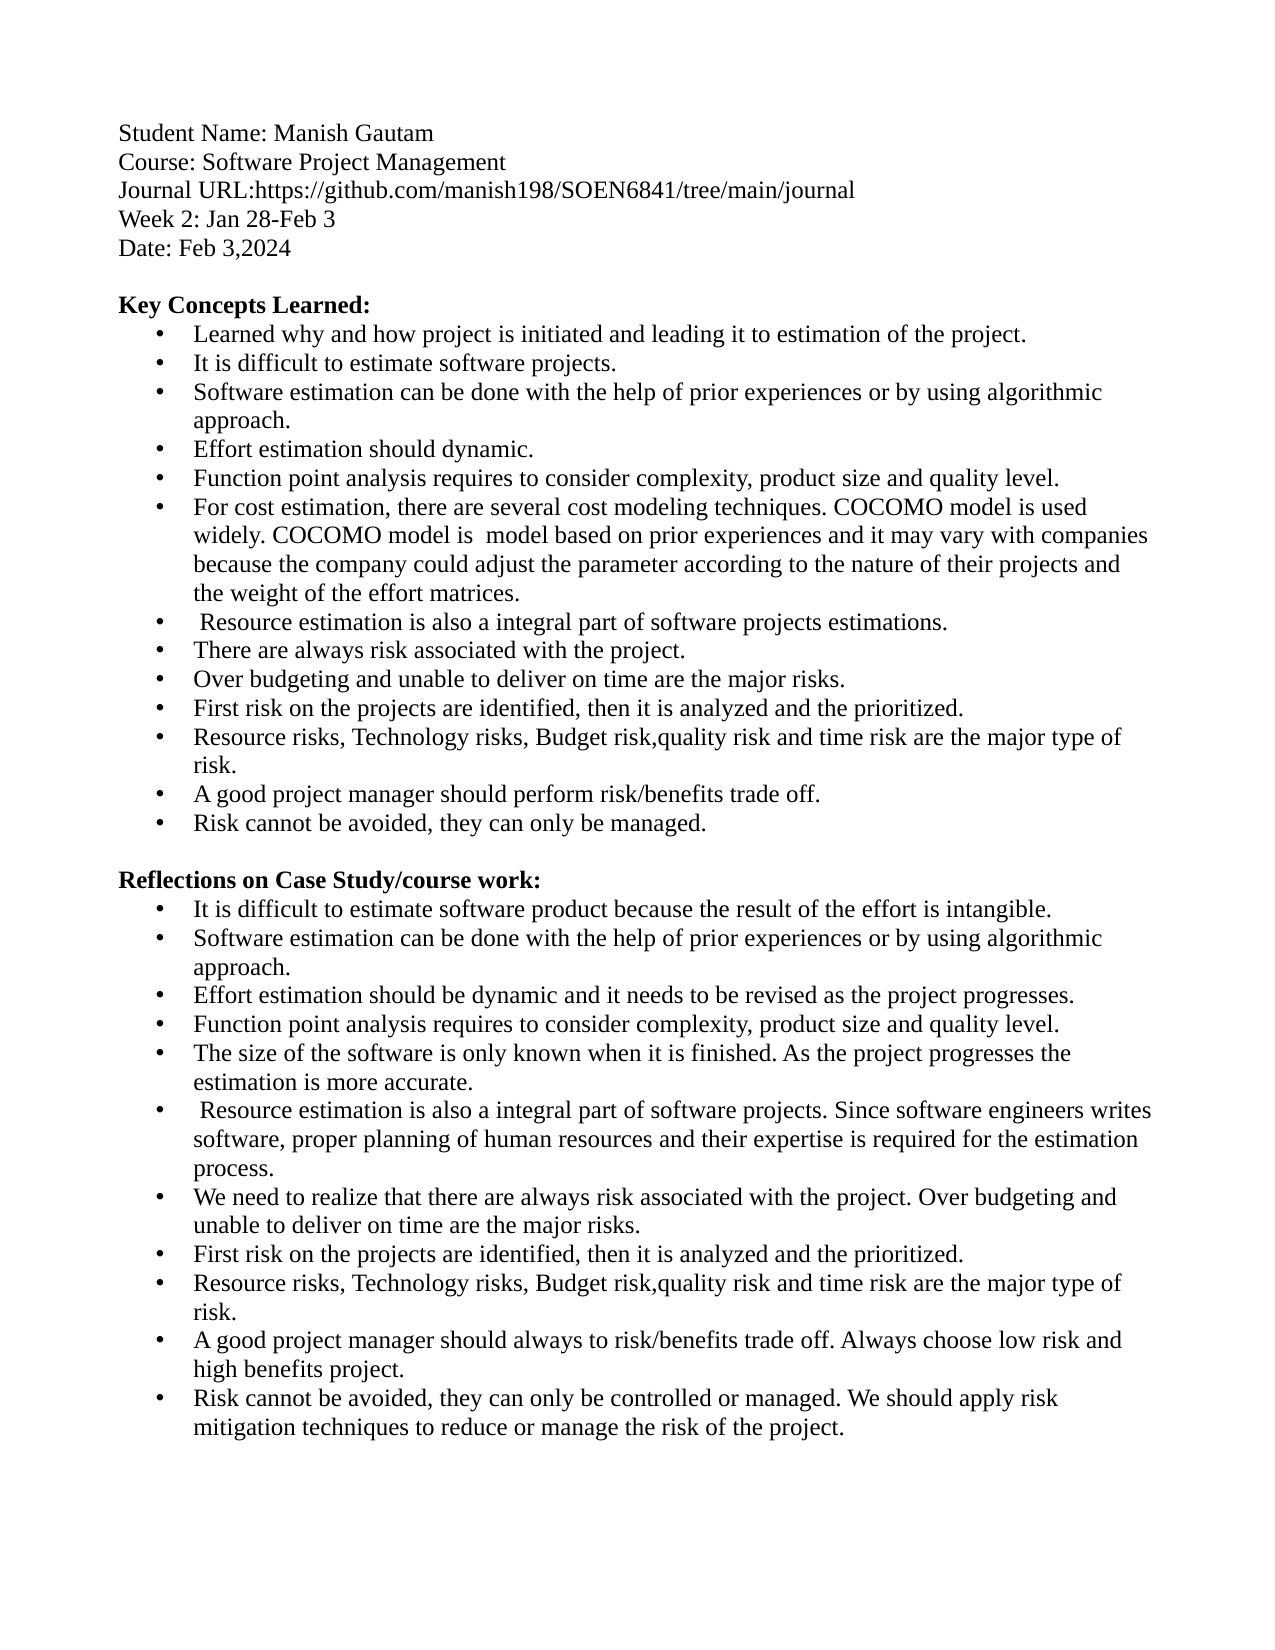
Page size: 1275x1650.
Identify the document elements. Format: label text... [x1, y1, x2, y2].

list Function point analysis requires to consider complexity, product size and quality level. [156, 1009, 1157, 1038]
list Resource risks, Technology risks, Budget risk,quality risk and time risk are the major type of risk. [156, 722, 1157, 779]
list Over budgeting and unable to deliver on time are the major risks. [156, 664, 1157, 693]
list First risk on the projects are identified, then it is analyzed and the prioritized. [156, 1239, 1157, 1268]
list Software estimation can be done with the help of prior experiences or by using algorithmic approach. [156, 377, 1157, 434]
list A good project manager should always to risk/benefits trade off. Always choose low risk and high benefits project. [156, 1326, 1157, 1383]
list Effort estimation should be dynamic and it needs to be revised as the project progresses. [156, 981, 1157, 1009]
list A good project manager should perform risk/benefits trade off. [156, 779, 1157, 808]
list It is difficult to estimate software projects. [156, 348, 1157, 377]
list Software estimation can be done with the help of prior experiences or by using algorithmic approach. [156, 923, 1157, 981]
list Function point analysis requires to consider complexity, product size and quality level. [156, 463, 1157, 492]
text Journal URL:https://github.com/manish198/SOEN6841/tree/main/journal [118, 176, 1157, 204]
list Learned why and how project is initiated and leading it to estimation of the project. [156, 319, 1157, 348]
text Student Name: Manish Gautam [118, 118, 1157, 147]
text Week 2: Jan 28-Feb 3 [118, 204, 1157, 233]
list It is difficult to estimate software product because the result of the effort is intangible. [156, 894, 1157, 923]
text Key Concepts Learned: [118, 291, 1157, 319]
list For cost estimation, there are several cost modeling techniques. COCOMO model is used widely. COCOMO model is model based on prior experiences and it may vary with companies because the company could adjust the parameter according to the nature of their projects and the weight of the effort matrices. [156, 492, 1157, 607]
list Resource risks, Technology risks, Budget risk,quality risk and time risk are the major type of risk. [156, 1268, 1157, 1326]
list Resource estimation is also a integral part of software projects estimations. [156, 607, 1157, 636]
list There are always risk associated with the project. [156, 636, 1157, 664]
list The size of the software is only known when it is finished. As the project progresses the estimation is more accurate. [156, 1038, 1157, 1096]
list Risk cannot be avoided, they can only be managed. [156, 808, 1157, 837]
list First risk on the projects are identified, then it is analyzed and the prioritized. [156, 693, 1157, 722]
list Risk cannot be avoided, they can only be controlled or managed. We should apply risk mitigation techniques to reduce or manage the risk of the project. [156, 1383, 1157, 1441]
list Resource estimation is also a integral part of software projects. Since software engineers writes software, proper planning of human resources and their expertise is required for the estimation process. [156, 1096, 1157, 1182]
text Course: Software Project Management [118, 147, 1157, 176]
text Reflections on Case Study/course work: [118, 866, 1157, 894]
list Effort estimation should dynamic. [156, 434, 1157, 463]
list We need to realize that there are always risk associated with the project. Over budgeting and unable to deliver on time are the major risks. [156, 1182, 1157, 1239]
text Date: Feb 3,2024 [118, 233, 1157, 262]
